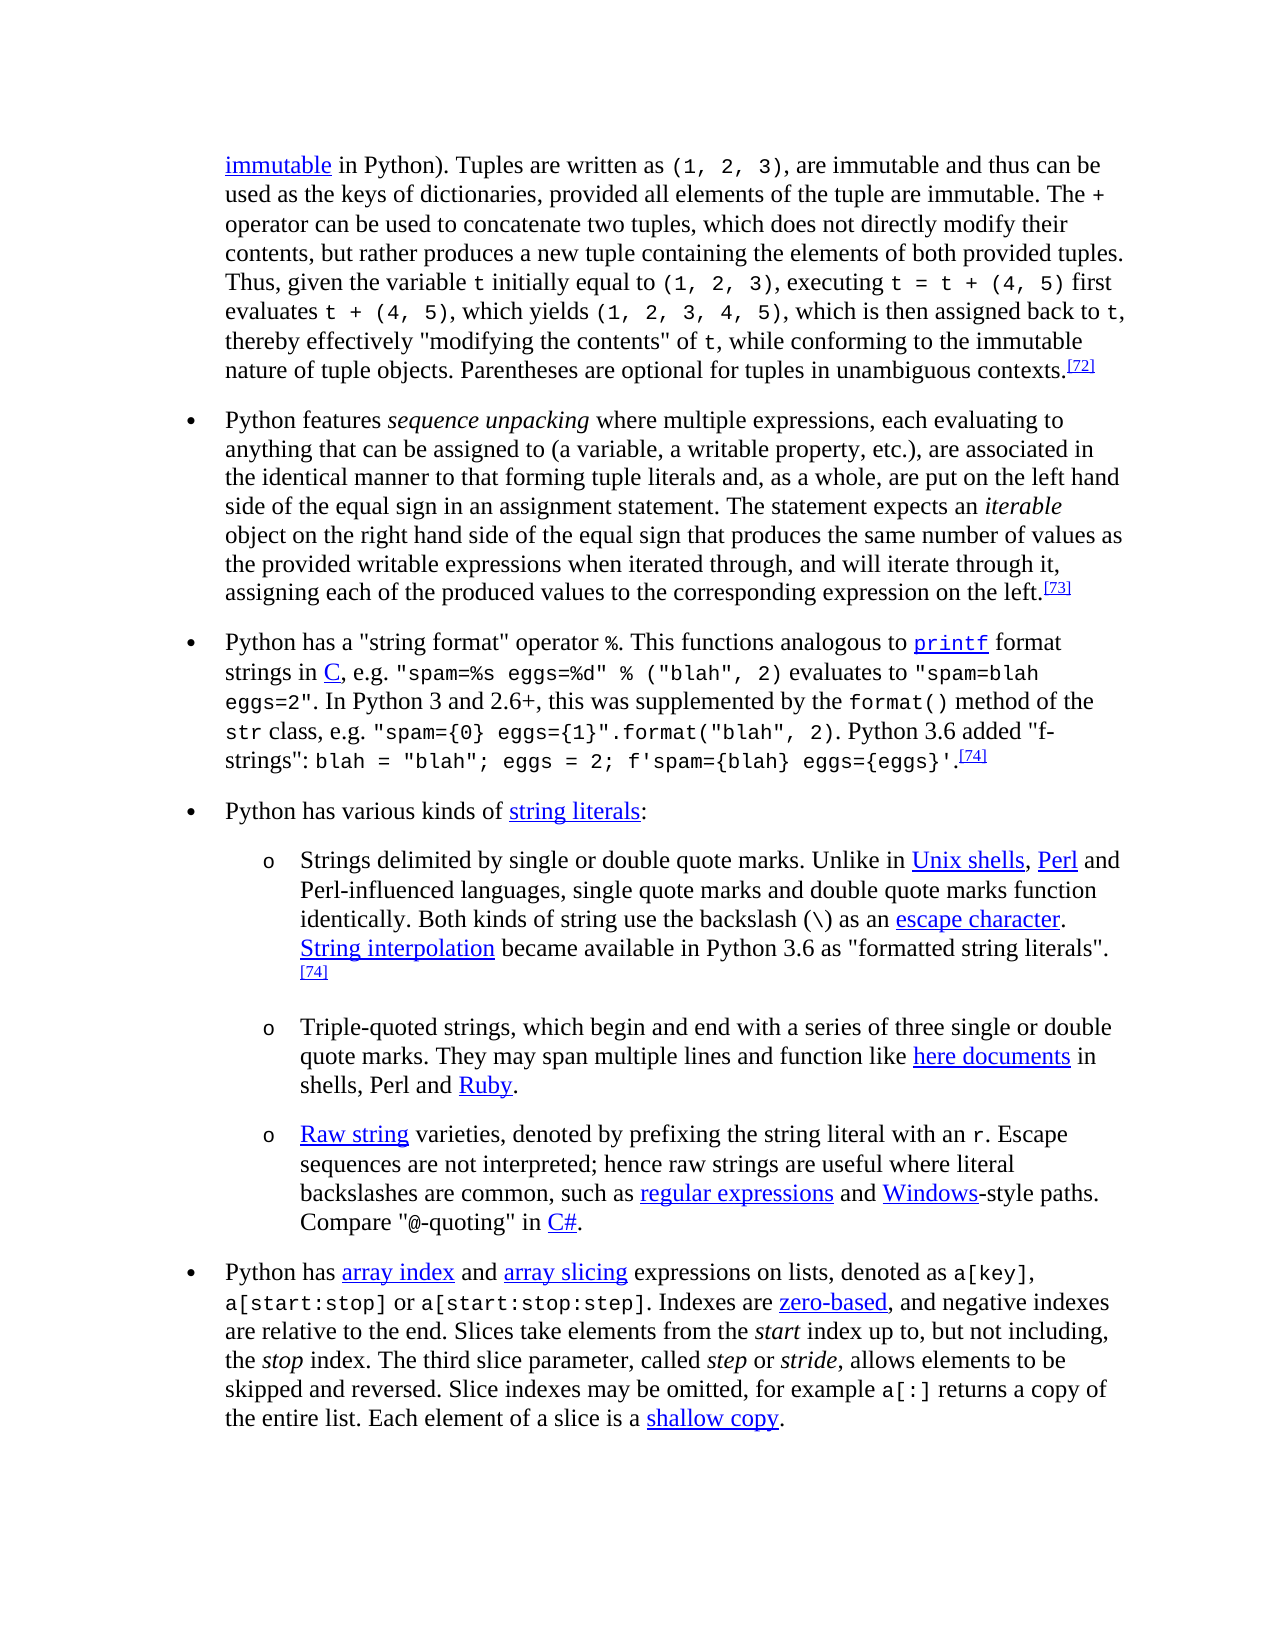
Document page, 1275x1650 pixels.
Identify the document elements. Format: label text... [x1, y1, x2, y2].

list Python has a "string format" operator %. This functions analogous to printf format strings in C, e.g. "spam=%s eggs=%d" % ("blah", 2) evaluates to "spam=blah eggs=2". In Python 3 and 2.6+, this was supplemented by the format() method of the str class, e.g. "spam={0} eggs={1}".format("blah", 2). Python 3.6 added "f-strings": blah = "blah"; eggs = 2; f'spam={blah} eggs={eggs}'.[74] [187, 627, 1125, 775]
list immutable in Python). Tuples are written as (1, 2, 3), are immutable and thus can be used as the keys of dictionaries, provided all elements of the tuple are immutable. The + operator can be used to concatenate two tuples, which does not directly modify their contents, but rather produces a new tuple containing the elements of both provided tuples. Thus, given the variable t initially equal to (1, 2, 3), executing t = t + (4, 5) first evaluates t + (4, 5), which yields (1, 2, 3, 4, 5), which is then assigned back to t, thereby effectively "modifying the contents" of t, while conforming to the immutable nature of tuple objects. Parentheses are optional for tuples in unambiguous contexts.[72] [187, 150, 1125, 384]
list Raw string varieties, denoted by prefixing the string literal with an r. Escape sequences are not interpreted; hence raw strings are useful where literal backslashes are common, such as regular expressions and Windows-style paths. Compare "@-quoting" in C#. [262, 1119, 1125, 1236]
list Triple-quoted strings, which begin and end with a series of three single or double quote marks. They may span multiple lines and function like here documents in shells, Perl and Ruby. [262, 1012, 1125, 1099]
list Python has array index and array slicing expressions on lists, denoted as a[key], a[start:stop] or a[start:stop:step]. Indexes are zero-based, and negative indexes are relative to the end. Slices take elements from the start index up to, but not including, the stop index. The third slice parameter, called step or stride, allows elements to be skipped and reversed. Slice indexes may be omitted, for example a[:] returns a copy of the entire list. Each element of a slice is a shallow copy. [187, 1257, 1125, 1432]
list Python features sequence unpacking where multiple expressions, each evaluating to anything that can be assigned to (a variable, a writable property, etc.), are associated in the identical manner to that forming tuple literals and, as a whole, are put on the left hand side of the equal sign in an assignment statement. The statement expects an iterable object on the right hand side of the equal sign that produces the same number of values as the provided writable expressions when iterated through, and will iterate through it, assigning each of the produced values to the corresponding expression on the left.[73] [187, 405, 1125, 606]
list Python has various kinds of string literals: [187, 796, 1125, 824]
list Strings delimited by single or double quote marks. Unlike in Unix shells, Perl and Perl-influenced languages, single quote marks and double quote marks function identically. Both kinds of string use the backslash (\) as an escape character. String interpolation became available in Python 3.6 as "formatted string literals".[74] [262, 845, 1125, 991]
